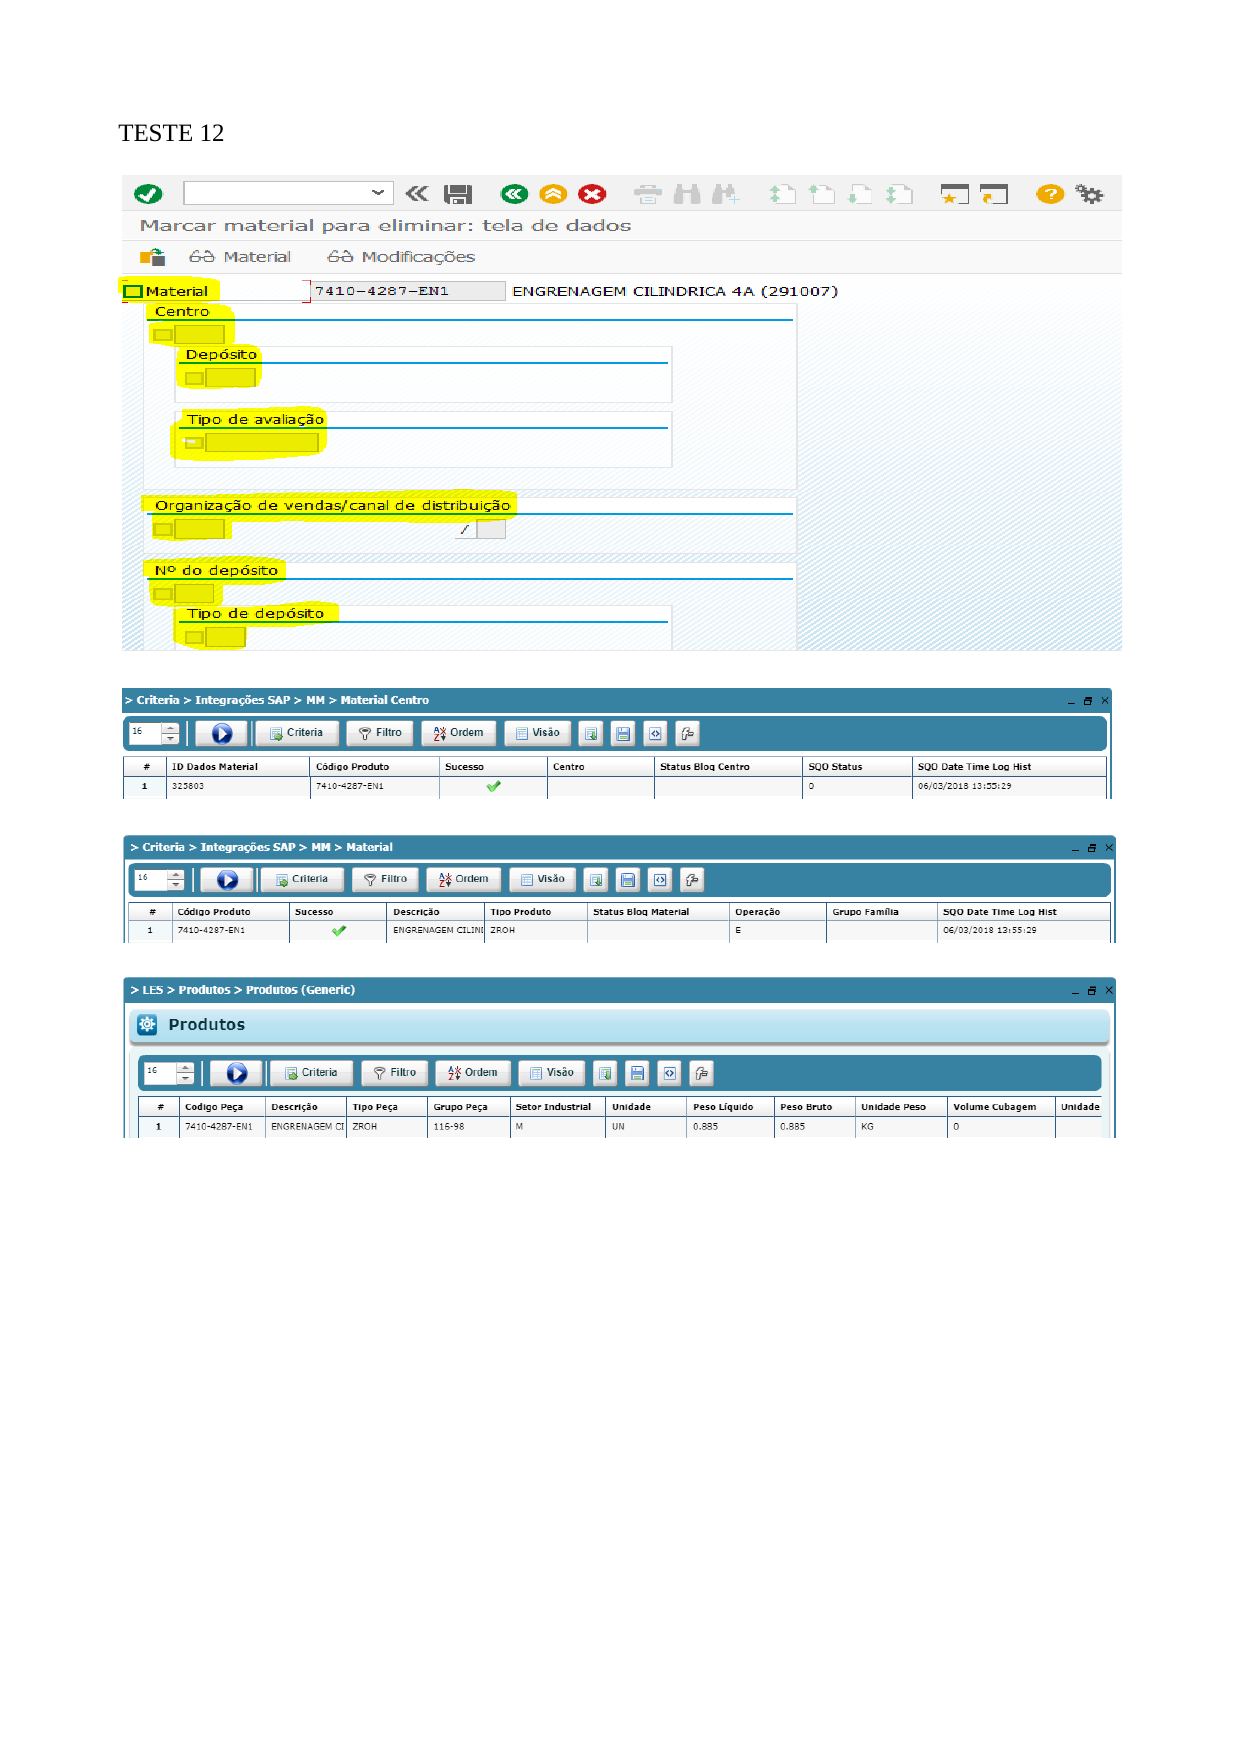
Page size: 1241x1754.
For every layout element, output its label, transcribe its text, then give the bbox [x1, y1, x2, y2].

picture [122, 688, 1119, 799]
picture [118, 971, 1123, 1138]
text TESTE 12 [118, 118, 1122, 147]
picture [118, 175, 1123, 651]
picture [118, 827, 1123, 943]
